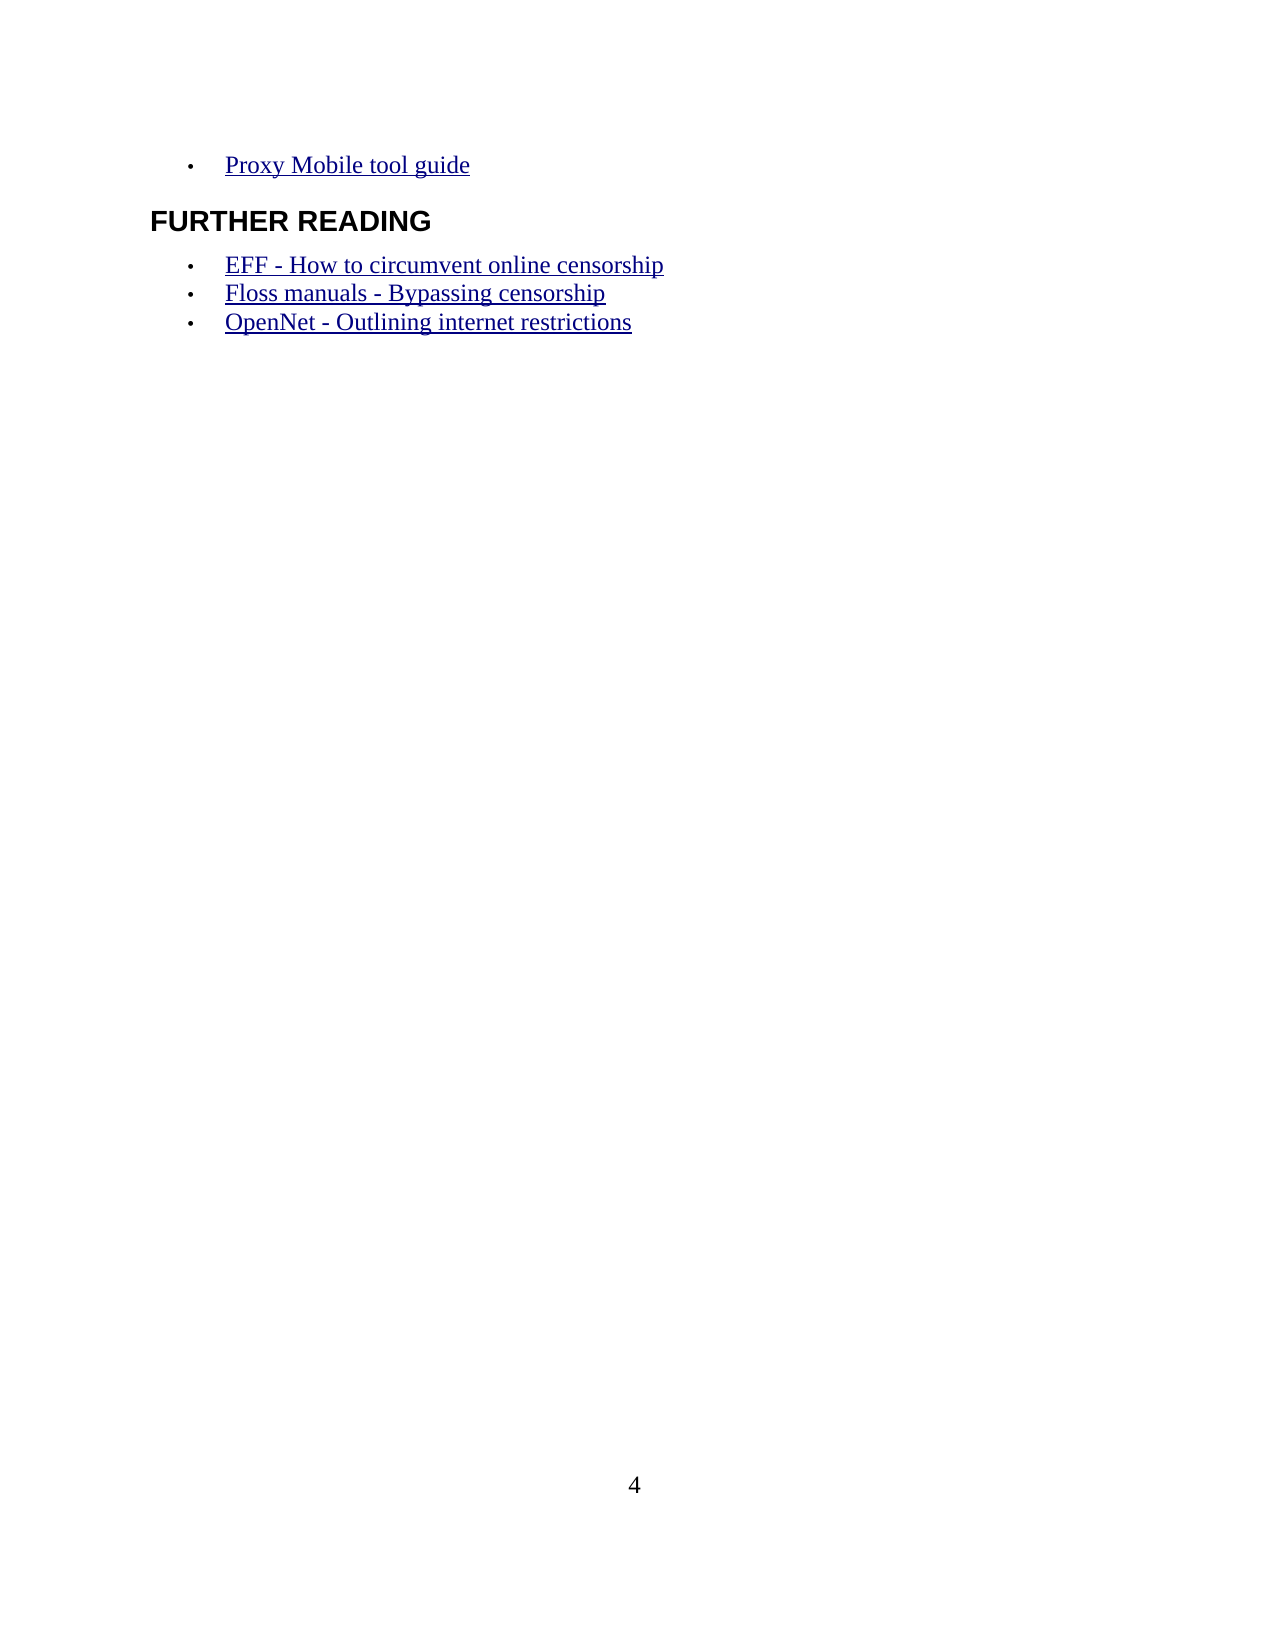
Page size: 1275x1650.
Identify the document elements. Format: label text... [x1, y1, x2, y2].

list Proxy Mobile tool guide [187, 150, 1125, 179]
list Floss manuals - Bypassing censorship [187, 278, 1125, 307]
subtitle FURTHER READING [150, 204, 1125, 237]
list EFF - How to circumvent online censorship [187, 250, 1125, 278]
list OpenNet - Outlining internet restrictions [187, 307, 1125, 336]
